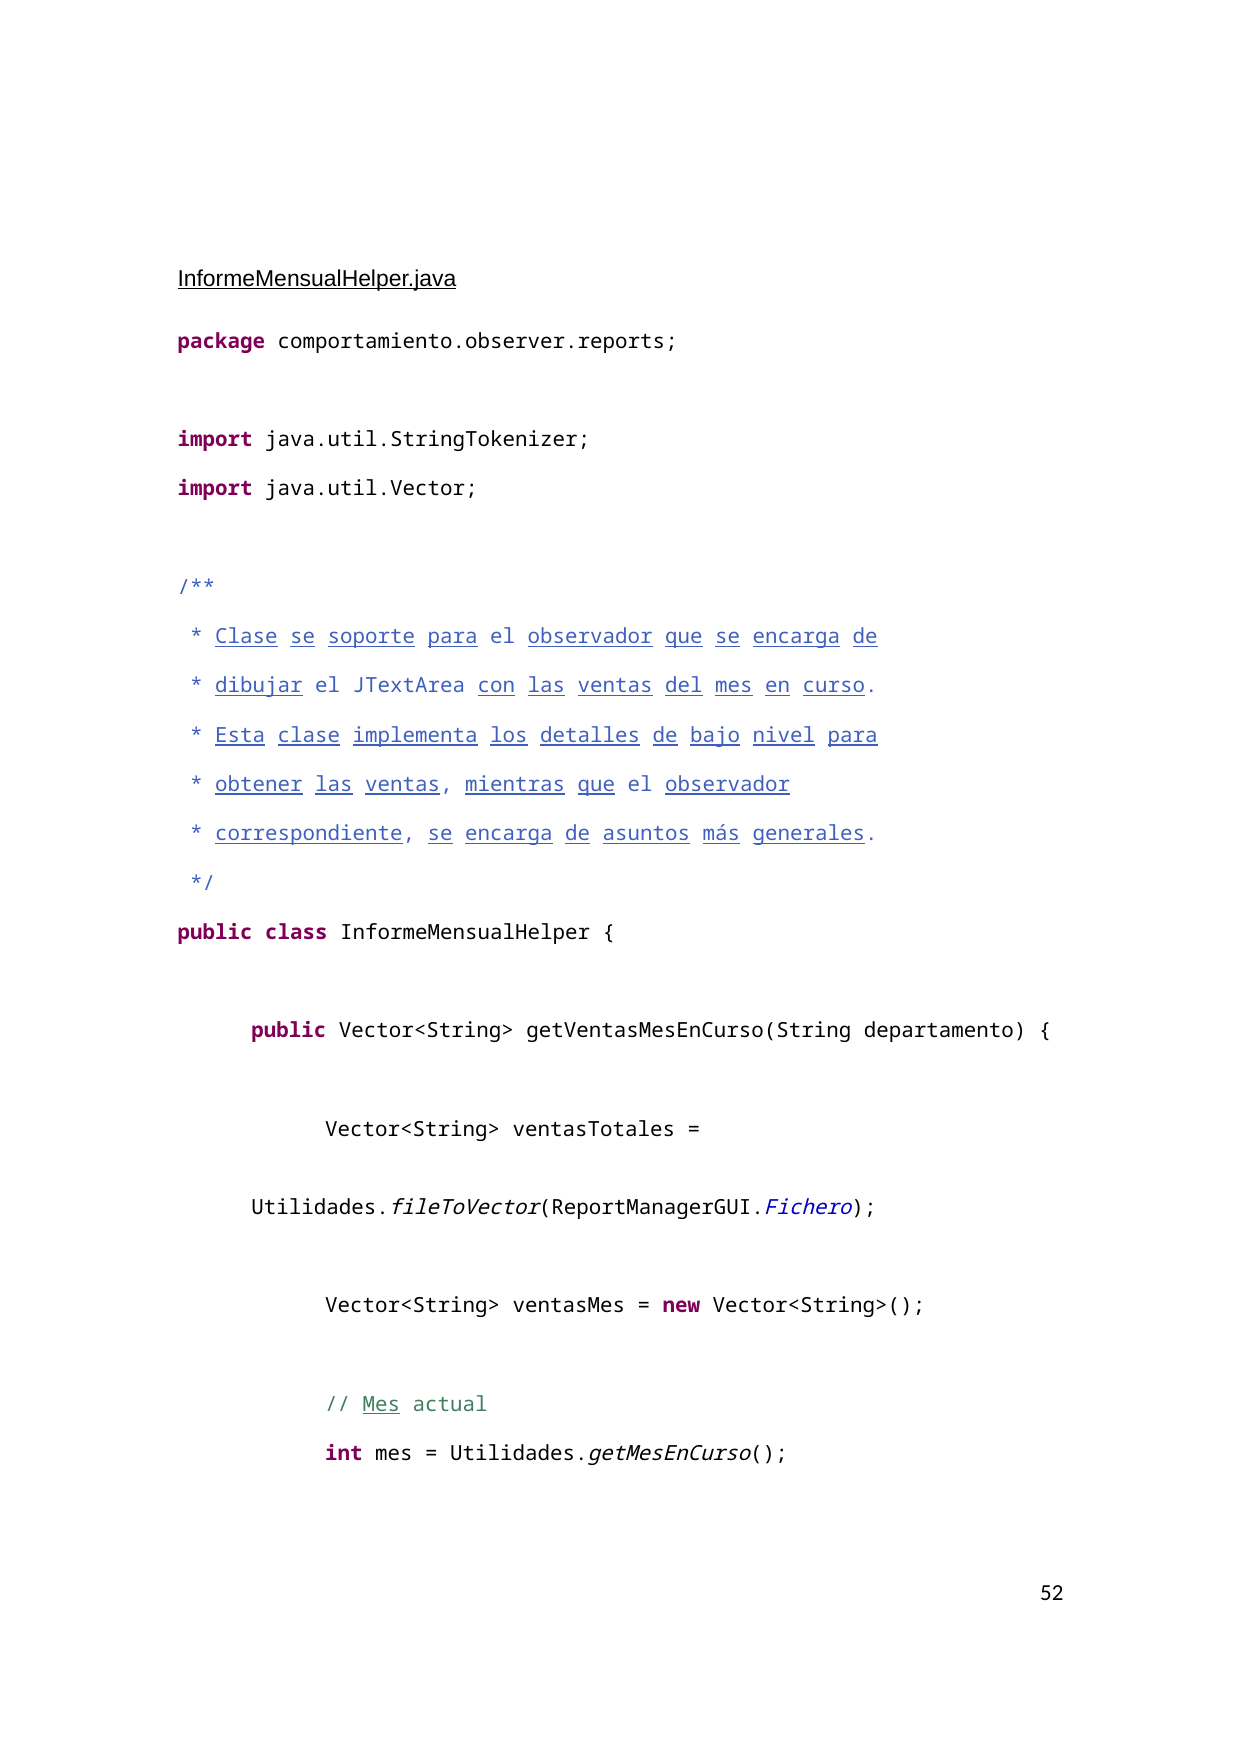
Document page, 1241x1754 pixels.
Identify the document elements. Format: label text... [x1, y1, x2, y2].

text */ [177, 868, 1063, 896]
text import java.util.StringTokenizer; [177, 424, 1063, 453]
text Utilidades.fileToVector(ReportManagerGUI.Fichero); [177, 1163, 1063, 1220]
text * correspondiente, se encarga de asuntos más generales. [177, 818, 1063, 847]
text public Vector<String> getVentasMesEnCurso(String departamento) { [177, 1016, 1063, 1044]
text * Clase se soporte para el observador que se encarga de [177, 621, 1063, 650]
text import java.util.Vector; [177, 473, 1063, 502]
text /** [177, 572, 1063, 601]
text Vector<String> ventasMes = new Vector<String>(); [177, 1290, 1063, 1319]
text * obtener las ventas, mientras que el observador [177, 769, 1063, 798]
text Vector<String> ventasTotales = [177, 1114, 1063, 1142]
text * Esta clase implementa los detalles de bajo nivel para [177, 720, 1063, 748]
text int mes = Utilidades.getMesEnCurso(); [177, 1438, 1063, 1467]
text public class InformeMensualHelper { [177, 917, 1063, 945]
text * dibujar el JTextArea con las ventas del mes en curso. [177, 671, 1063, 699]
text package comportamiento.observer.reports; [177, 326, 1063, 354]
text // Mes actual [177, 1389, 1063, 1417]
text InformeMensualHelper.java [177, 265, 1063, 292]
